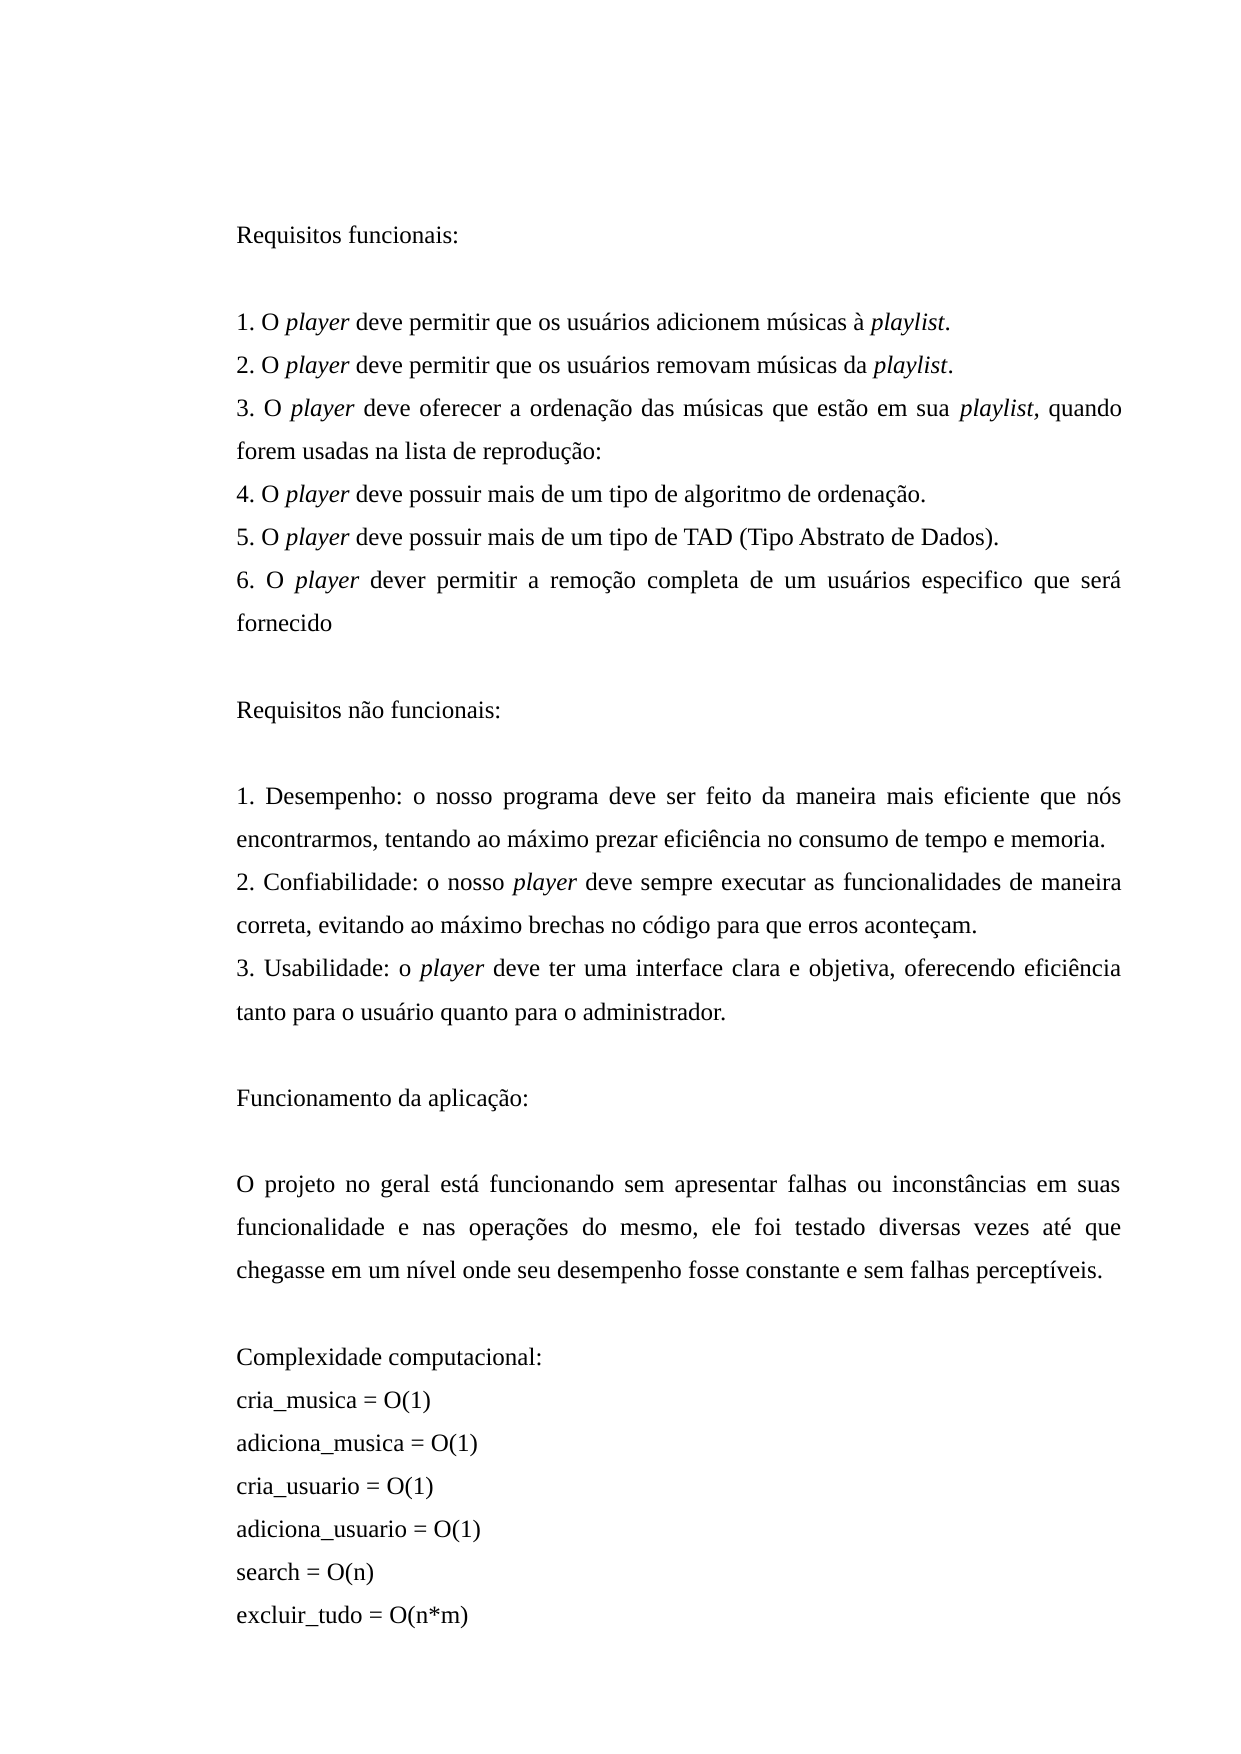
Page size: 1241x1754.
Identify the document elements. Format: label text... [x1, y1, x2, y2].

text cria_musica = O(1) [236, 1385, 1122, 1413]
text search = O(n) [236, 1557, 1122, 1586]
text adiciona_musica = O(1) [236, 1428, 1122, 1457]
text 3. O player deve oferecer a ordenação das músicas que estão em sua playlist, quando forem usadas na lista de reprodução: [236, 393, 1122, 465]
text Requisitos funcionais: [236, 220, 1122, 249]
text O projeto no geral está funcionando sem apresentar falhas ou inconstâncias em suas funcionalidade e nas operações do mesmo, ele foi testado diversas vezes até que chegasse em um nível onde seu desempenho fosse constante e sem falhas perceptíveis. [236, 1169, 1122, 1284]
text 1. Desempenho: o nosso programa deve ser feito da maneira mais eficiente que nós encontrarmos, tentando ao máximo prezar eficiência no consumo de tempo e memoria. [236, 781, 1122, 853]
text Requisitos não funcionais: [236, 695, 1122, 723]
text cria_usuario = O(1) [236, 1471, 1122, 1500]
text 1. O player deve permitir que os usuários adicionem músicas à playlist. [236, 307, 1122, 335]
text Complexidade computacional: [236, 1342, 1122, 1370]
text 3. Usabilidade: o player deve ter uma interface clara e objetiva, oferecendo eficiência tanto para o usuário quanto para o administrador. [236, 953, 1122, 1025]
text 4. O player deve possuir mais de um tipo de algoritmo de ordenação. [236, 479, 1122, 508]
text 5. O player deve possuir mais de um tipo de TAD (Tipo Abstrato de Dados). [236, 522, 1122, 551]
text excluir_tudo = O(n*m) [236, 1600, 1122, 1629]
text Funcionamento da aplicação: [236, 1083, 1122, 1112]
text adiciona_usuario = O(1) [236, 1514, 1122, 1543]
text 2. O player deve permitir que os usuários removam músicas da playlist. [236, 350, 1122, 378]
text 6. O player dever permitir a remoção completa de um usuários especifico que será fornecido [236, 565, 1122, 637]
text 2. Confiabilidade: o nosso player deve sempre executar as funcionalidades de maneira correta, evitando ao máximo brechas no código para que erros aconteçam. [236, 867, 1122, 939]
